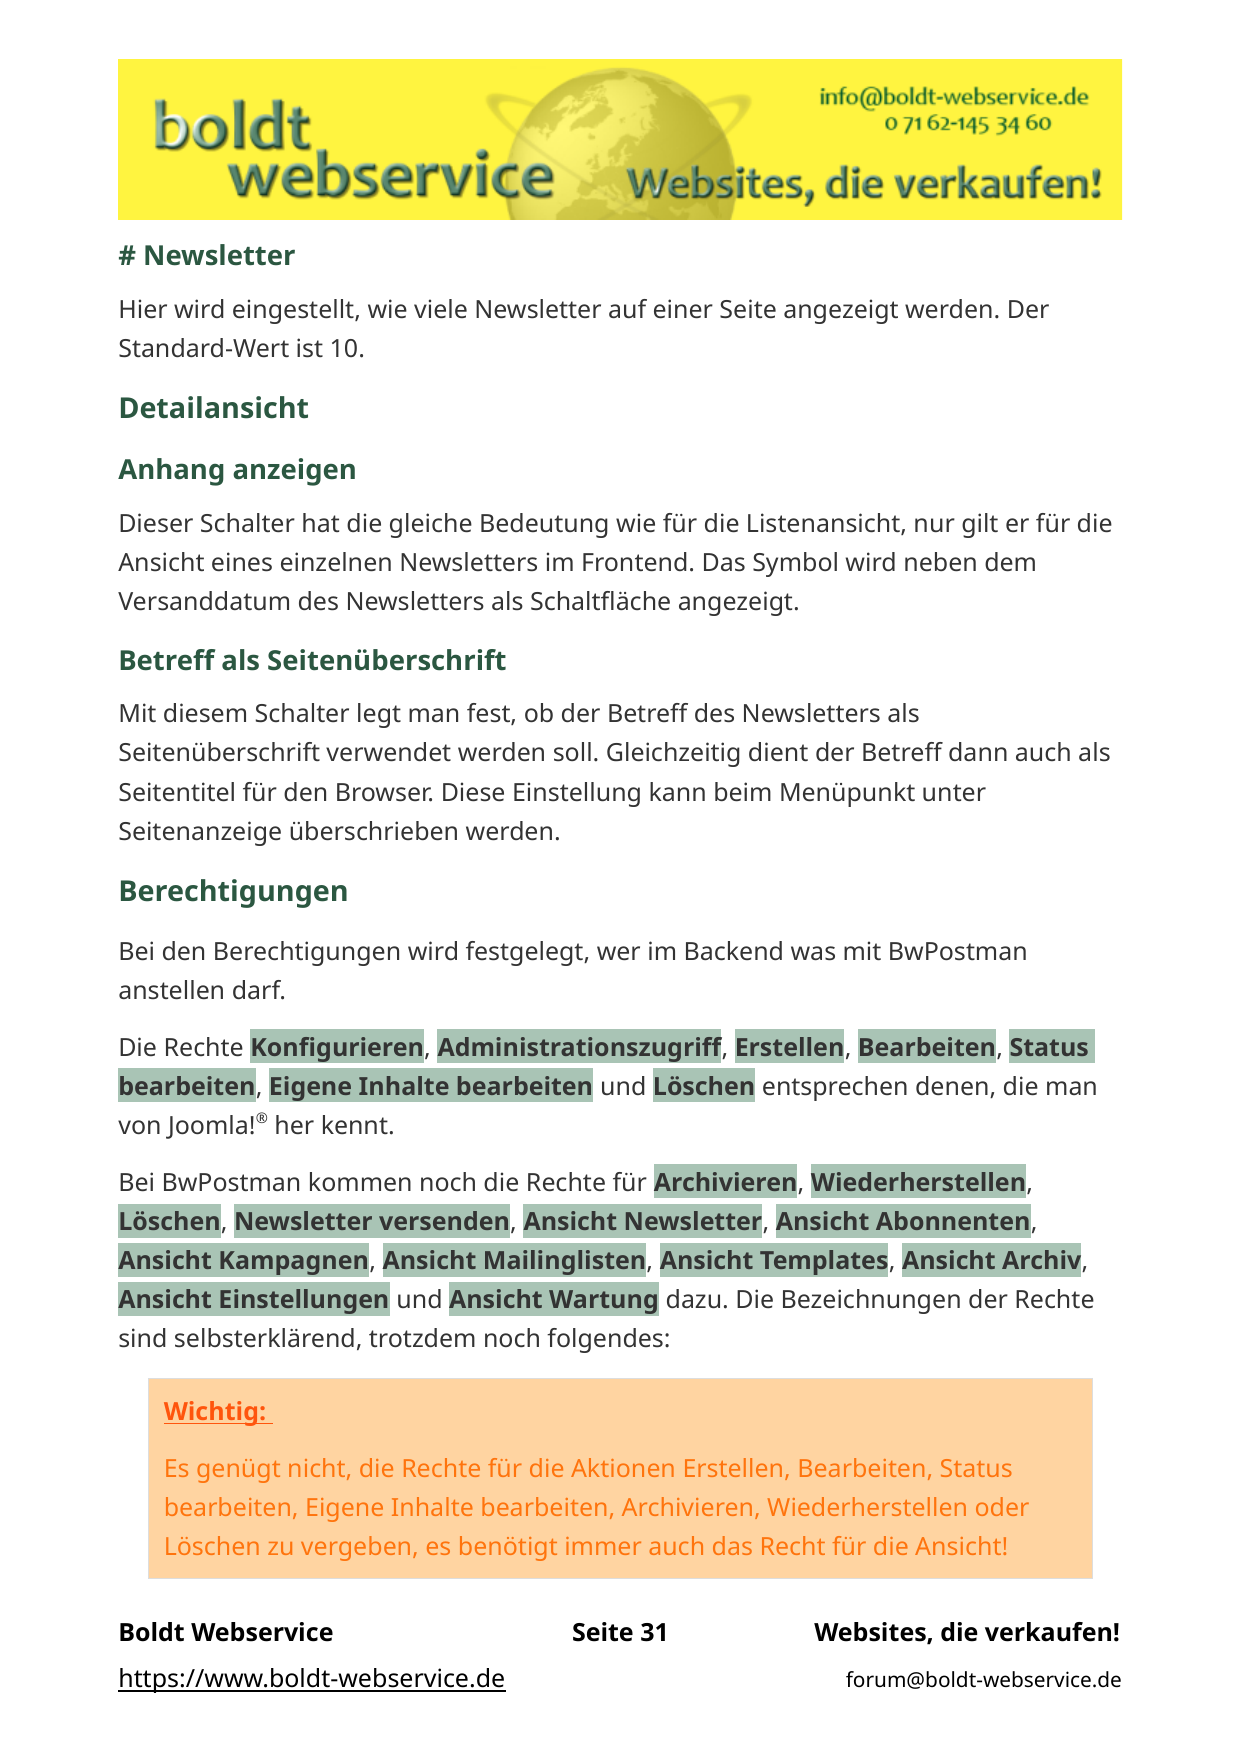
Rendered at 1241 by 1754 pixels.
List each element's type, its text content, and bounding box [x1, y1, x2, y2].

subtitle Anhang anzeigen [118, 450, 1122, 488]
subtitle Berechtigungen [118, 870, 1122, 909]
subtitle Betreff als Seitenüberschrift [118, 641, 1122, 678]
text Die Rechte Konfigurieren, Administrationszugriff, Erstellen, Bearbeiten, Status bearbeiten, Eigene Inhalte bearbeiten und Löschen entsprechen denen, die man von Joomla!® her kennt. [118, 1029, 1122, 1142]
text Dieser Schalter hat die gleiche Bedeutung wie für die Listenansicht, nur gilt er für die Ansicht eines einzelnen Newsletters im Frontend. Das Symbol wird neben dem Versanddatum des Newsletters als Schaltfläche angezeigt. [118, 506, 1122, 618]
picture [118, 59, 1123, 220]
subtitle # Newsletter [118, 236, 1122, 274]
text Wichtig: [149, 1379, 1092, 1428]
subtitle Detailansicht [118, 387, 1122, 427]
text Es genügt nicht, die Rechte für die Aktionen Erstellen, Bearbeiten, Status bearbeiten, Eigene Inhalte bearbeiten, Archivieren, Wiederherstellen oder Löschen zu vergeben, es benötigt immer auch das Recht für die Ansicht! [149, 1435, 1092, 1578]
text Hier wird eingestellt, wie viele Newsletter auf einer Seite angezeigt werden. Der Standard-Wert ist 10. [118, 291, 1122, 365]
text Mit diesem Schalter legt man fest, ob der Betreff des Newsletters als Seitenüberschrift verwendet werden soll. Gleichzeitig dient der Betreff dann auch als Seitentitel für den Browser. Diese Einstellung kann beim Menüpunkt unter Seitenanzeige überschrieben werden. [118, 696, 1122, 847]
text Bei den Berechtigungen wird festgelegt, wer im Backend was mit BwPostman anstellen darf. [118, 933, 1122, 1006]
text Bei BwPostman kommen noch die Rechte für Archivieren, Wiederherstellen, Löschen, Newsletter versenden, Ansicht Newsletter, Ansicht Abonnenten, Ansicht Kampagnen, Ansicht Mailinglisten, Ansicht Templates, Ansicht Archiv, Ansicht Einstellungen und Ansicht Wartung dazu. Die Bezeichnungen der Rechte sind selbsterklärend, trotzdem noch folgendes: [118, 1164, 1122, 1355]
